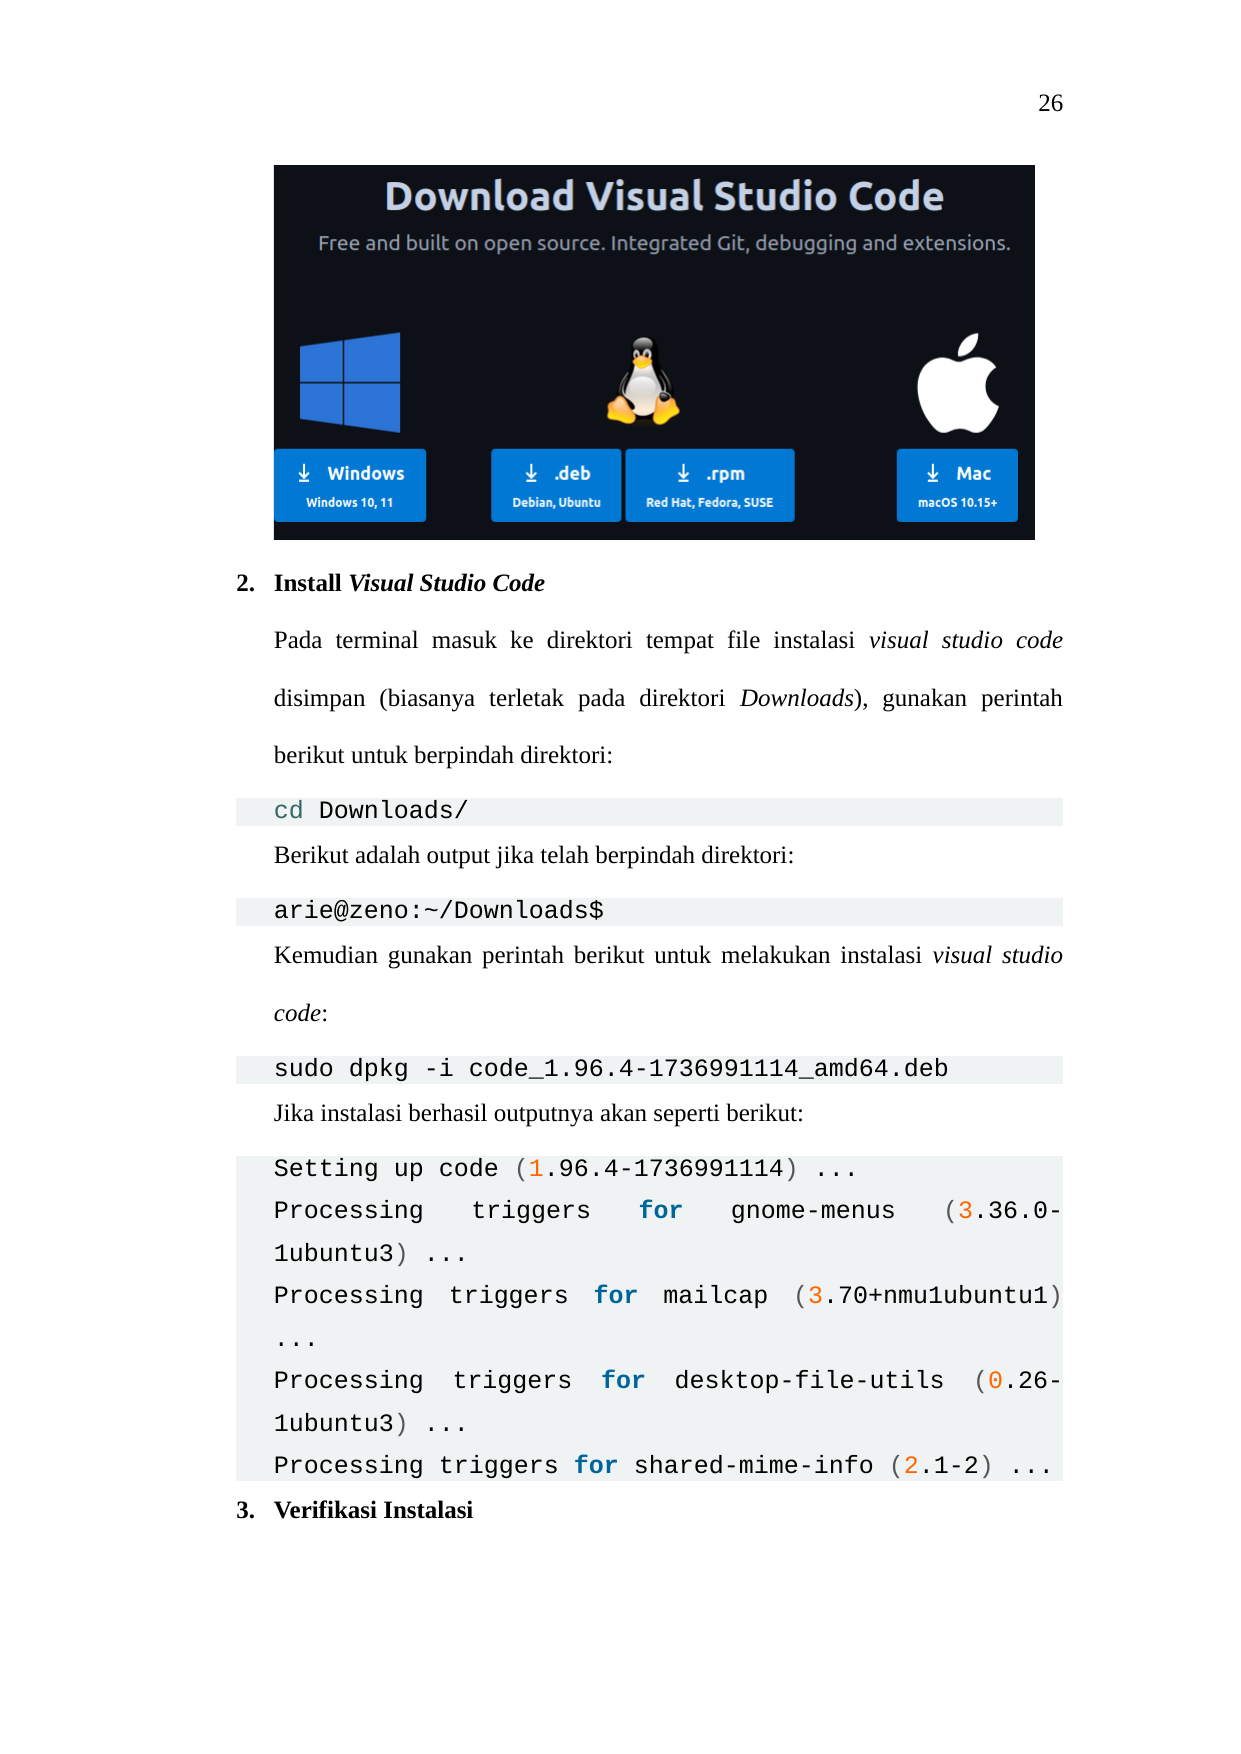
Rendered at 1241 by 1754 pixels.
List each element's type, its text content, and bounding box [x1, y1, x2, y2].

list cd Downloads/ [236, 798, 1063, 826]
list Setting up code (1.96.4-1736991114) ... [236, 1156, 1063, 1184]
list Processing triggers for mailcap (3.70+nmu1ubuntu1) ... [236, 1283, 1063, 1354]
list Processing triggers for gnome-menus (3.36.0-1ubuntu3) ... [236, 1198, 1063, 1269]
list Processing triggers for desktop-file-utils (0.26-1ubuntu3) ... [236, 1368, 1063, 1439]
list Kemudian gunakan perintah berikut untuk melakukan instalasi visual studio code: [236, 941, 1063, 1027]
list Install Visual Studio Code [236, 568, 1063, 597]
list Pada terminal masuk ke direktori tempat file instalasi visual studio code disimpan (biasanya terletak pada direktori Downloads), gunakan perintah berikut untuk berpindah direktori: [236, 626, 1063, 769]
list Processing triggers for shared-mime-info (2.1-2) ... [236, 1453, 1063, 1481]
picture [273, 165, 1035, 540]
list Verifikasi Instalasi [236, 1496, 1063, 1524]
list Jika instalasi berhasil outputnya akan seperti berikut: [236, 1098, 1063, 1127]
list sudo dpkg -i code_1.96.4-1736991114_amd64.deb [236, 1056, 1063, 1084]
list Berikut adalah output jika telah berpindah direktori: [236, 841, 1063, 869]
list arie@zeno:~/Downloads$ [236, 898, 1063, 926]
